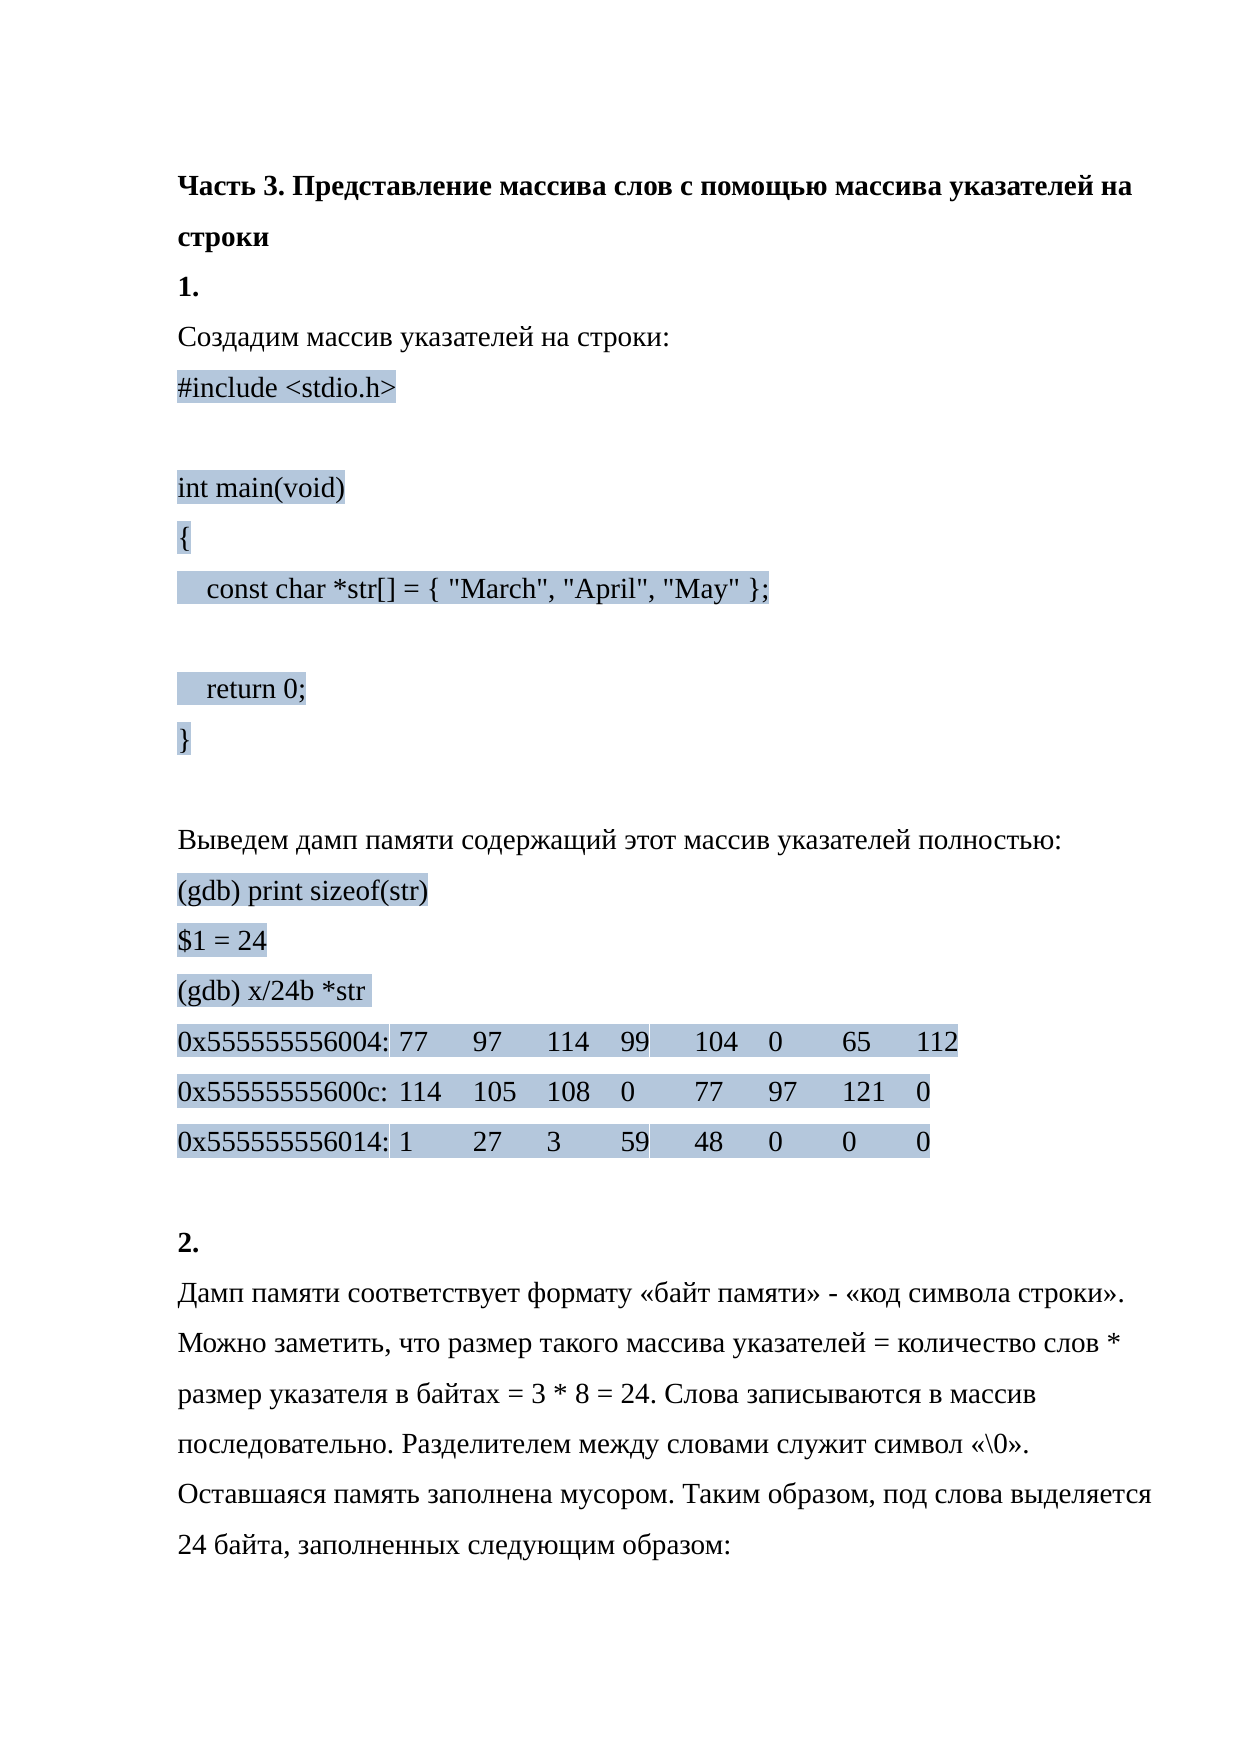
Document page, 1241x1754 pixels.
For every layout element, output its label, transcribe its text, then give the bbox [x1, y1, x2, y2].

text $1 = 24 [177, 923, 1181, 957]
text int main(void) [177, 470, 1181, 504]
text } [177, 722, 1181, 755]
text 0x555555556004: 77 97 114 99 104 0 65 112 [177, 1024, 1181, 1057]
text const char *str[] = { "March", "April", "May" }; [177, 571, 1181, 604]
text Дамп памяти соответствует формату «байт памяти» - «код символа строки». Можно заметить, что размер такого массива указателей = количество слов * размер указателя в байтах = 3 * 8 = 24. Слова записываются в массив последовательно. Разделителем между словами служит символ «\0». Оставшаяся память заполнена мусором. Таким образом, под слова выделяется 24 байта, заполненных следующим образом: [177, 1275, 1181, 1560]
text 0x555555556014: 1 27 3 59 48 0 0 0 [177, 1124, 1181, 1158]
text { [177, 521, 1181, 554]
text 2. [177, 1225, 1181, 1258]
text 0x55555555600c: 114 105 108 0 77 97 121 0 [177, 1074, 1181, 1108]
text Часть 3. Представление массива слов с помощью массива указателей на строки [177, 168, 1181, 252]
text Создадим массив указателей на строки: [177, 319, 1181, 353]
text #include <stdio.h> [177, 370, 1181, 403]
text (gdb) print sizeof(str) [177, 873, 1181, 906]
text 1. [177, 269, 1181, 303]
text return 0; [177, 672, 1181, 705]
text (gdb) x/24b *str [177, 973, 1181, 1007]
text Выведем дамп памяти содержащий этот массив указателей полностью: [177, 822, 1181, 856]
